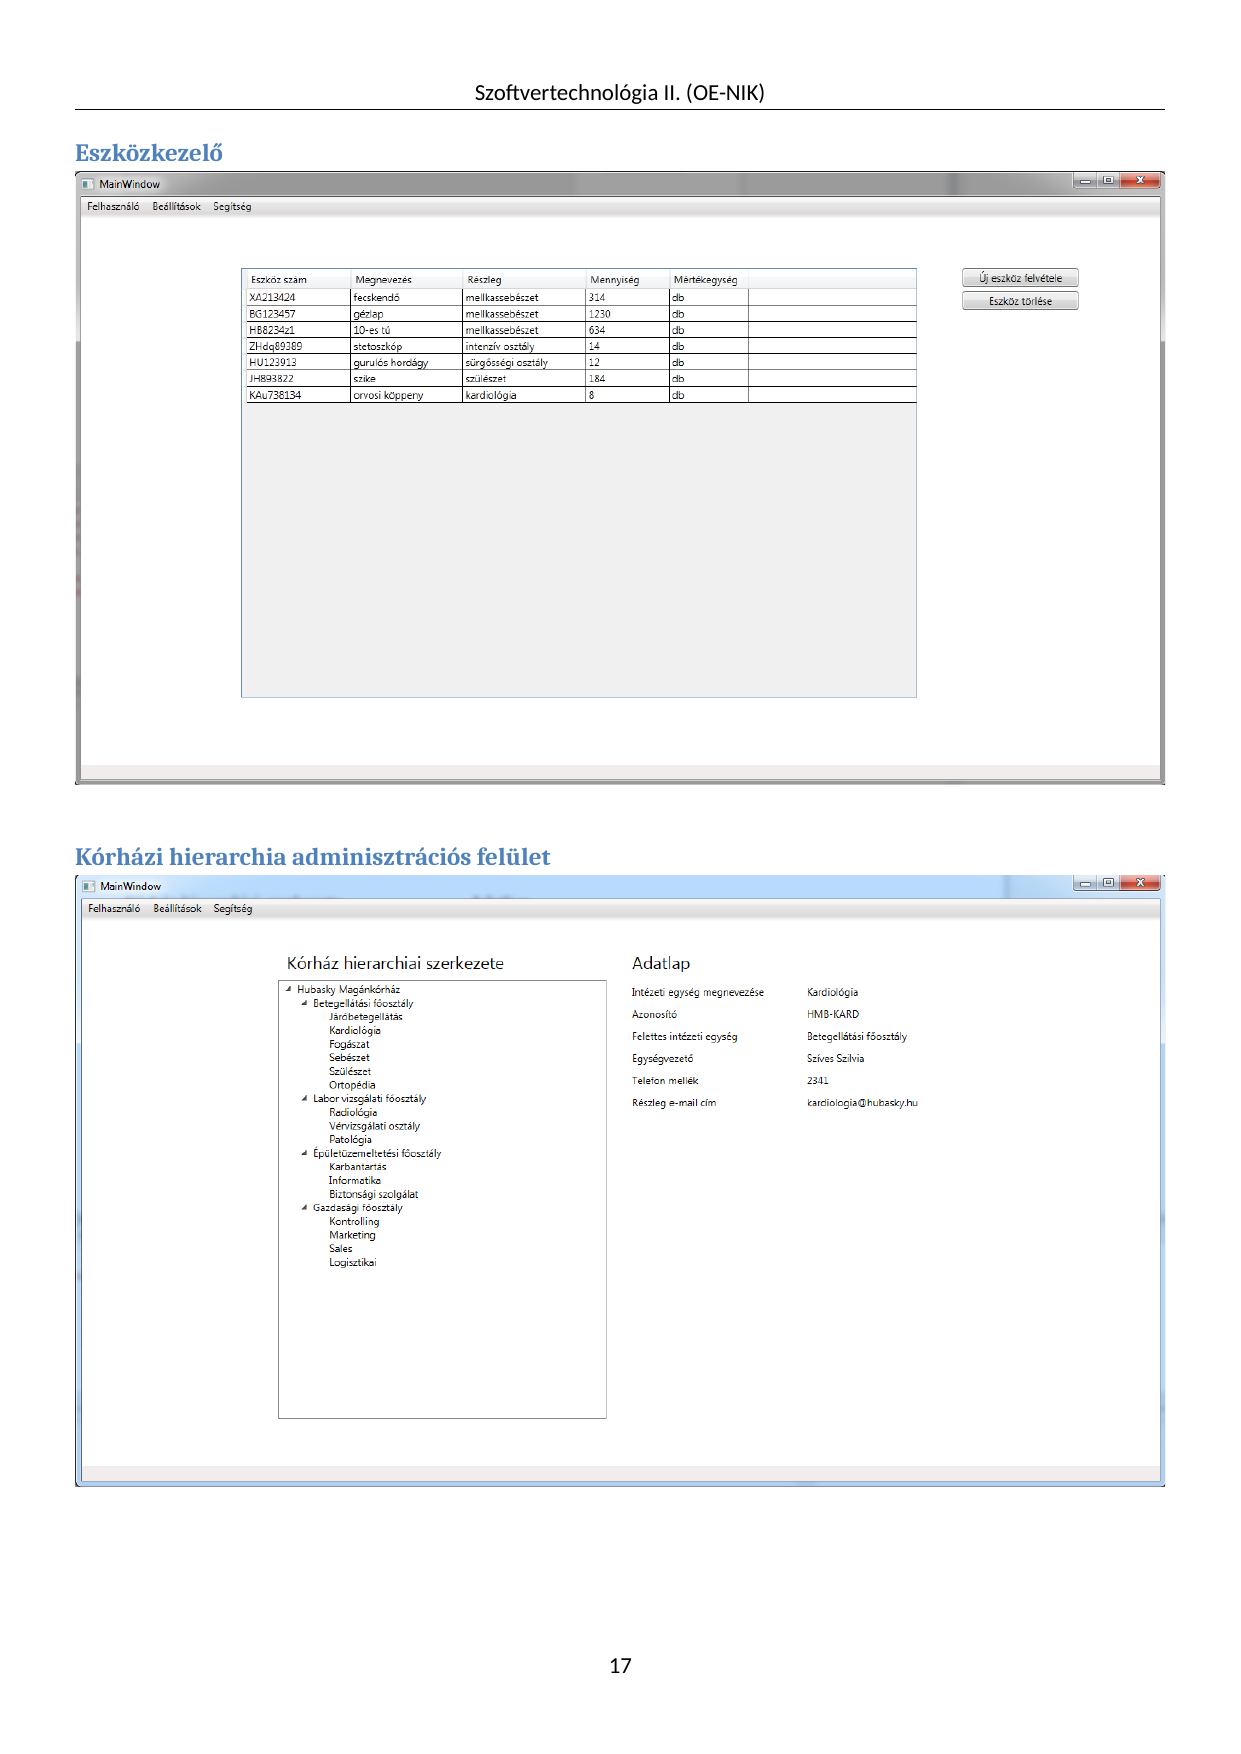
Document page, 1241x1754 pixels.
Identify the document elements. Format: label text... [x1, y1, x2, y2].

picture [75, 875, 1166, 1487]
picture [75, 171, 1166, 785]
subtitle Eszközkezelő [75, 139, 1165, 167]
subtitle Kórházi hierarchia adminisztrációs felület [75, 843, 1165, 871]
